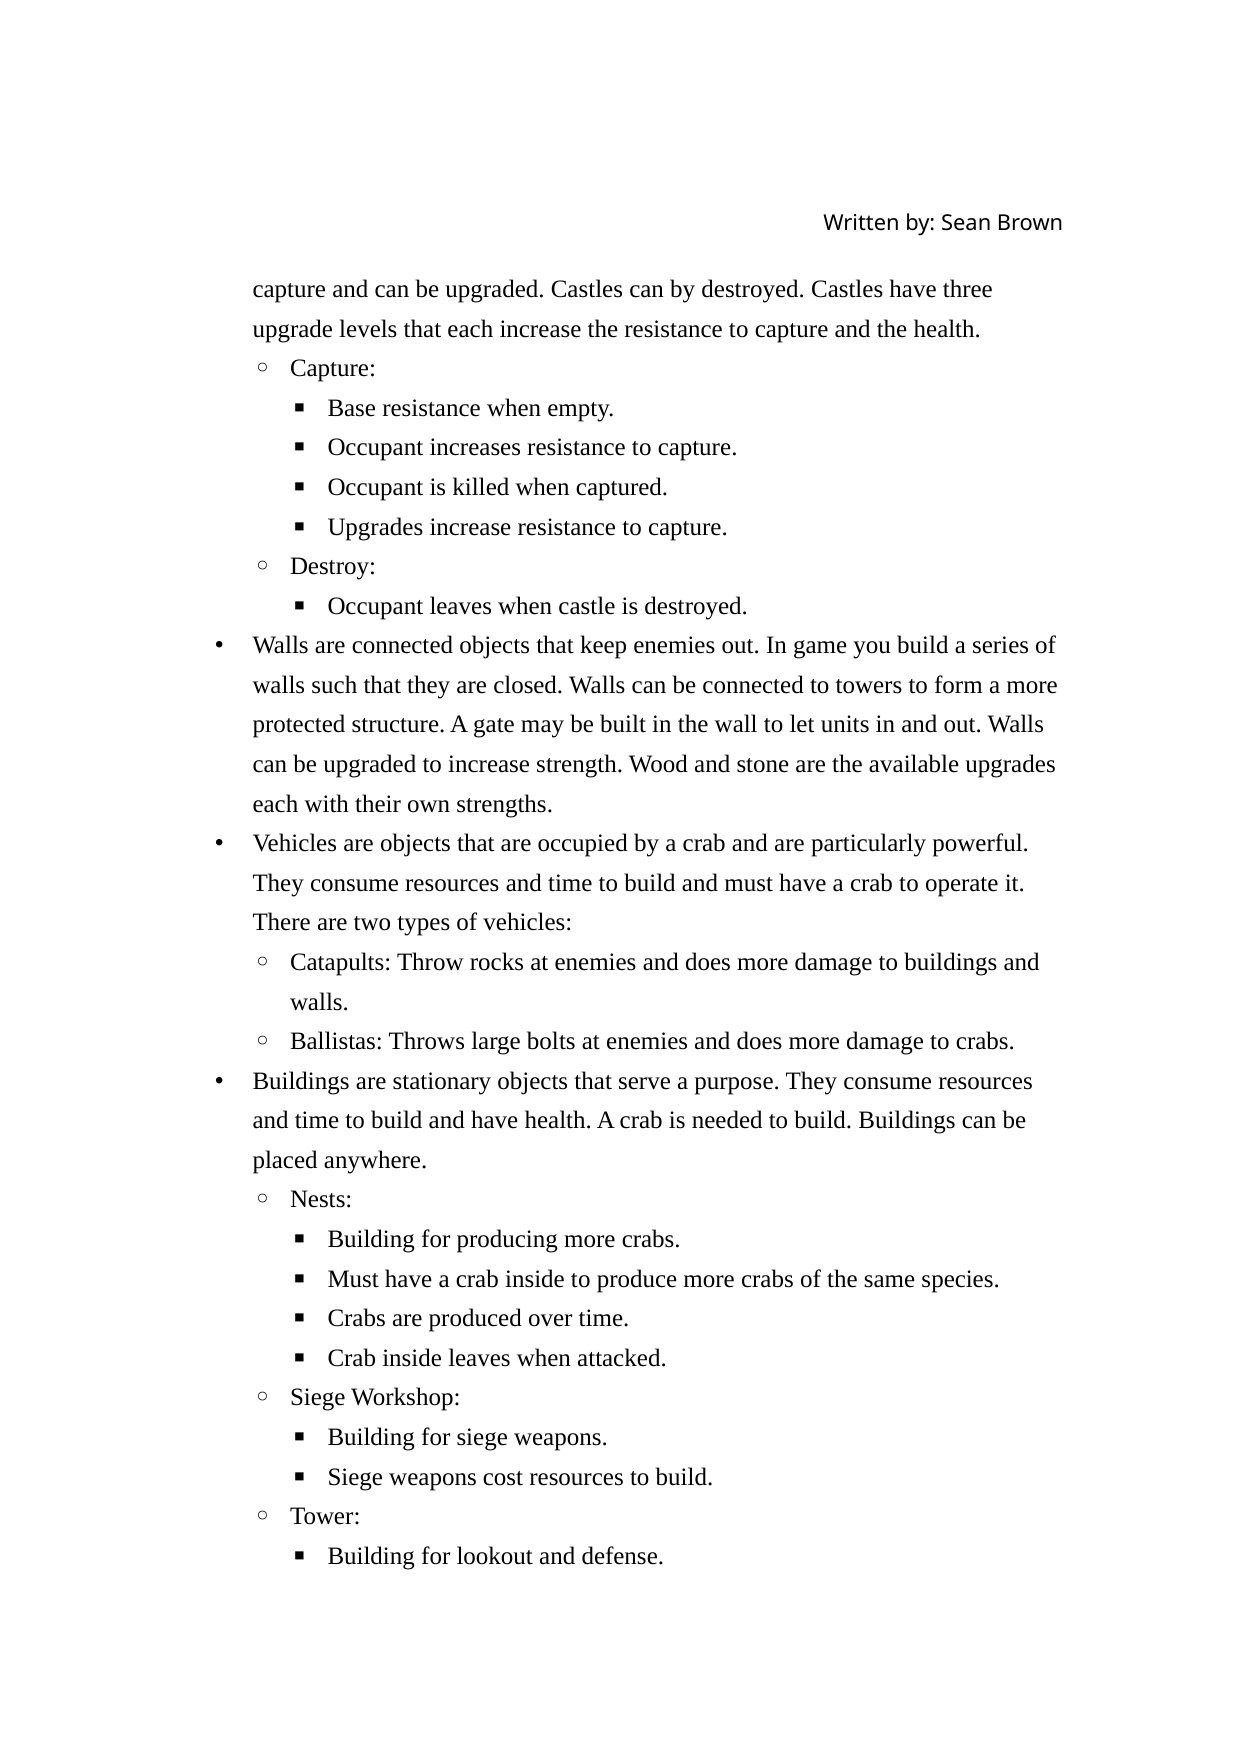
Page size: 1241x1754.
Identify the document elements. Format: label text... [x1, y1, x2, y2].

list Siege Workshop: [252, 1377, 1063, 1416]
list Building for siege weapons. [290, 1416, 1063, 1456]
list Capture: [252, 347, 1063, 387]
list Buildings are stationary objects that serve a purpose. They consume resources and time to build and have health. A crab is needed to build. Buildings can be placed anywhere. [215, 1060, 1063, 1179]
list Building for lookout and defense. [290, 1535, 1063, 1574]
list Walls are connected objects that keep enemies out. In game you build a series of walls such that they are closed. Walls can be connected to towers to form a more protected structure. A gate may be built in the wall to let units in and out. Walls can be upgraded to increase strength. Wood and stone are the available upgrades each with their own strengths. [215, 624, 1063, 822]
list Vehicles are objects that are occupied by a crab and are particularly powerful. They consume resources and time to build and must have a crab to operate it. There are two types of vehicles: [215, 822, 1063, 941]
list Tower: [252, 1495, 1063, 1535]
list Destroy: [252, 545, 1063, 585]
list Occupant leaves when castle is destroyed. [290, 585, 1063, 624]
list Siege weapons cost resources to build. [290, 1456, 1063, 1495]
list Crabs are produced over time. [290, 1297, 1063, 1337]
list Occupant increases resistance to capture. [290, 427, 1063, 466]
list Building for producing more crabs. [290, 1218, 1063, 1258]
list Must have a crab inside to produce more crabs of the same species. [290, 1258, 1063, 1297]
list Nests: [252, 1179, 1063, 1218]
list Base resistance when empty. [290, 387, 1063, 427]
list capture and can be upgraded. Castles can by destroyed. Castles have three upgrade levels that each increase the resistance to capture and the health. [215, 268, 1063, 347]
list Occupant is killed when captured. [290, 466, 1063, 506]
list Crab inside leaves when attacked. [290, 1337, 1063, 1377]
list Upgrades increase resistance to capture. [290, 506, 1063, 545]
list Catapults: Throw rocks at enemies and does more damage to buildings and walls. [252, 941, 1063, 1020]
list Ballistas: Throws large bolts at enemies and does more damage to crabs. [252, 1020, 1063, 1060]
